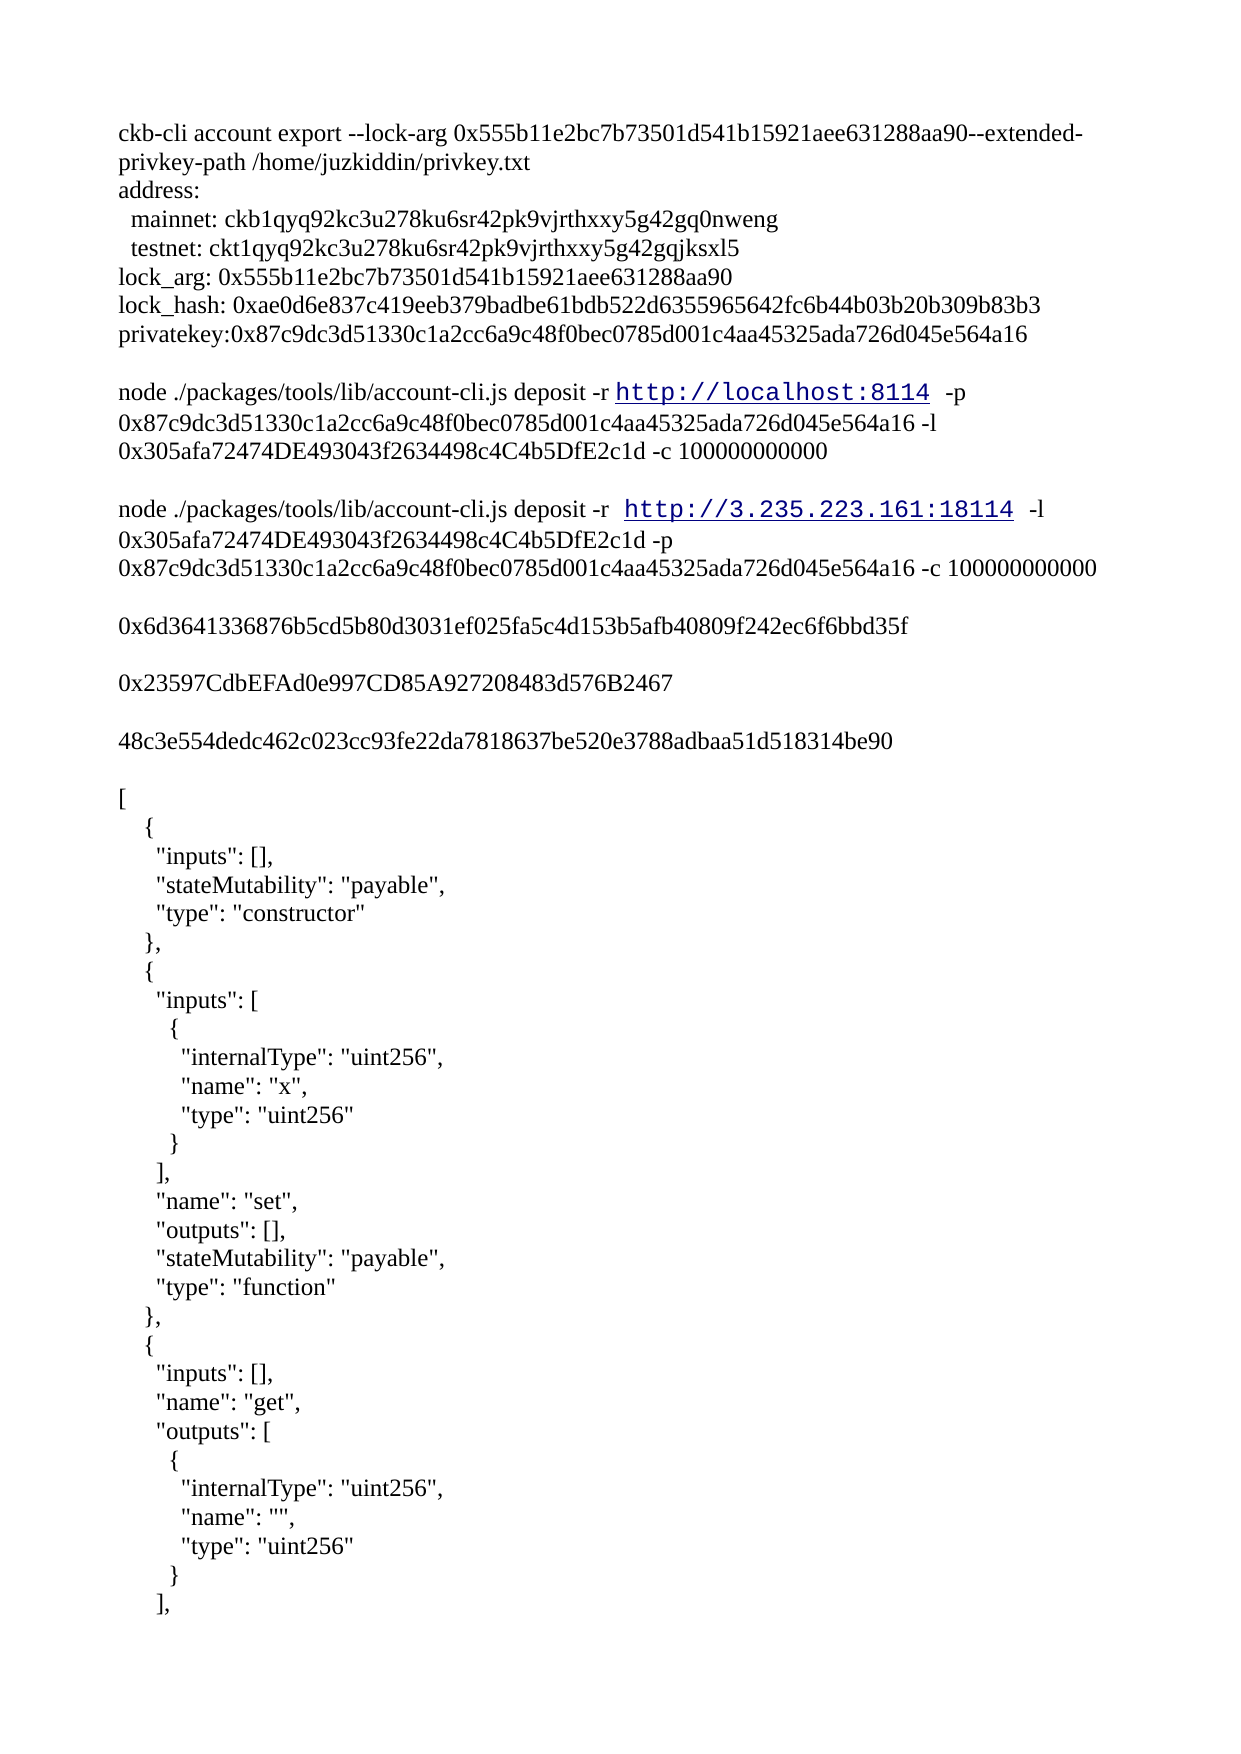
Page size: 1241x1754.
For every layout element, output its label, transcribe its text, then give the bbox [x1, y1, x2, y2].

text ], [118, 1157, 1122, 1186]
text "outputs": [ [118, 1416, 1122, 1445]
text { [118, 1330, 1122, 1358]
text "stateMutability": "payable", [118, 870, 1122, 898]
text }, [118, 927, 1122, 956]
text "internalType": "uint256", [118, 1042, 1122, 1071]
text } [118, 1560, 1122, 1588]
text "type": "function" [118, 1272, 1122, 1301]
text "name": "set", [118, 1186, 1122, 1215]
text { [118, 1013, 1122, 1042]
text "stateMutability": "payable", [118, 1243, 1122, 1272]
text "inputs": [], [118, 841, 1122, 870]
text node ./packages/tools/lib/account-cli.js deposit -r http://3.235.223.161:18114 -l 0x305afa72474DE493043f2634498c4C4b5DfE2c1d -p 0x87c9dc3d51330c1a2cc6a9c48f0bec0785d001c4aa45325ada726d045e564a16 -c 100000000000 [118, 494, 1122, 582]
text ], [118, 1588, 1122, 1617]
text [ [118, 783, 1122, 812]
text node ./packages/tools/lib/account-cli.js deposit -r http://localhost:8114 -p 0x87c9dc3d51330c1a2cc6a9c48f0bec0785d001c4aa45325ada726d045e564a16 -l 0x305afa72474DE493043f2634498c4C4b5DfE2c1d -c 100000000000 [118, 377, 1122, 465]
text 0x23597CdbEFAd0e997CD85A927208483d576B2467 [118, 668, 1122, 697]
text "inputs": [], [118, 1358, 1122, 1387]
text } [118, 1128, 1122, 1157]
text "inputs": [ [118, 985, 1122, 1013]
text 0x6d3641336876b5cd5b80d3031ef025fa5c4d153b5afb40809f242ec6f6bbd35f [118, 611, 1122, 640]
text "name": "", [118, 1502, 1122, 1531]
text { [118, 956, 1122, 985]
text "type": "uint256" [118, 1100, 1122, 1128]
text "name": "get", [118, 1387, 1122, 1416]
text address: [118, 176, 1122, 204]
text "type": "uint256" [118, 1531, 1122, 1560]
text { [118, 1445, 1122, 1473]
text { [118, 812, 1122, 841]
text lock_arg: 0x555b11e2bc7b73501d541b15921aee631288aa90 [118, 262, 1122, 291]
text ckb-cli account export --lock-arg 0x555b11e2bc7b73501d541b15921aee631288aa90--extended-privkey-path /home/juzkiddin/privkey.txt [118, 118, 1122, 176]
text privatekey:0x87c9dc3d51330c1a2cc6a9c48f0bec0785d001c4aa45325ada726d045e564a16 [118, 319, 1122, 348]
text mainnet: ckb1qyq92kc3u278ku6sr42pk9vjrthxxy5g42gq0nweng [118, 204, 1122, 233]
text 48c3e554dedc462c023cc93fe22da7818637be520e3788adbaa51d518314be90 [118, 726, 1122, 755]
text testnet: ckt1qyq92kc3u278ku6sr42pk9vjrthxxy5g42gqjksxl5 [118, 233, 1122, 262]
text "name": "x", [118, 1071, 1122, 1100]
text "outputs": [], [118, 1215, 1122, 1243]
text "internalType": "uint256", [118, 1473, 1122, 1502]
text "type": "constructor" [118, 898, 1122, 927]
text lock_hash: 0xae0d6e837c419eeb379badbe61bdb522d6355965642fc6b44b03b20b309b83b3 [118, 291, 1122, 319]
text }, [118, 1301, 1122, 1330]
